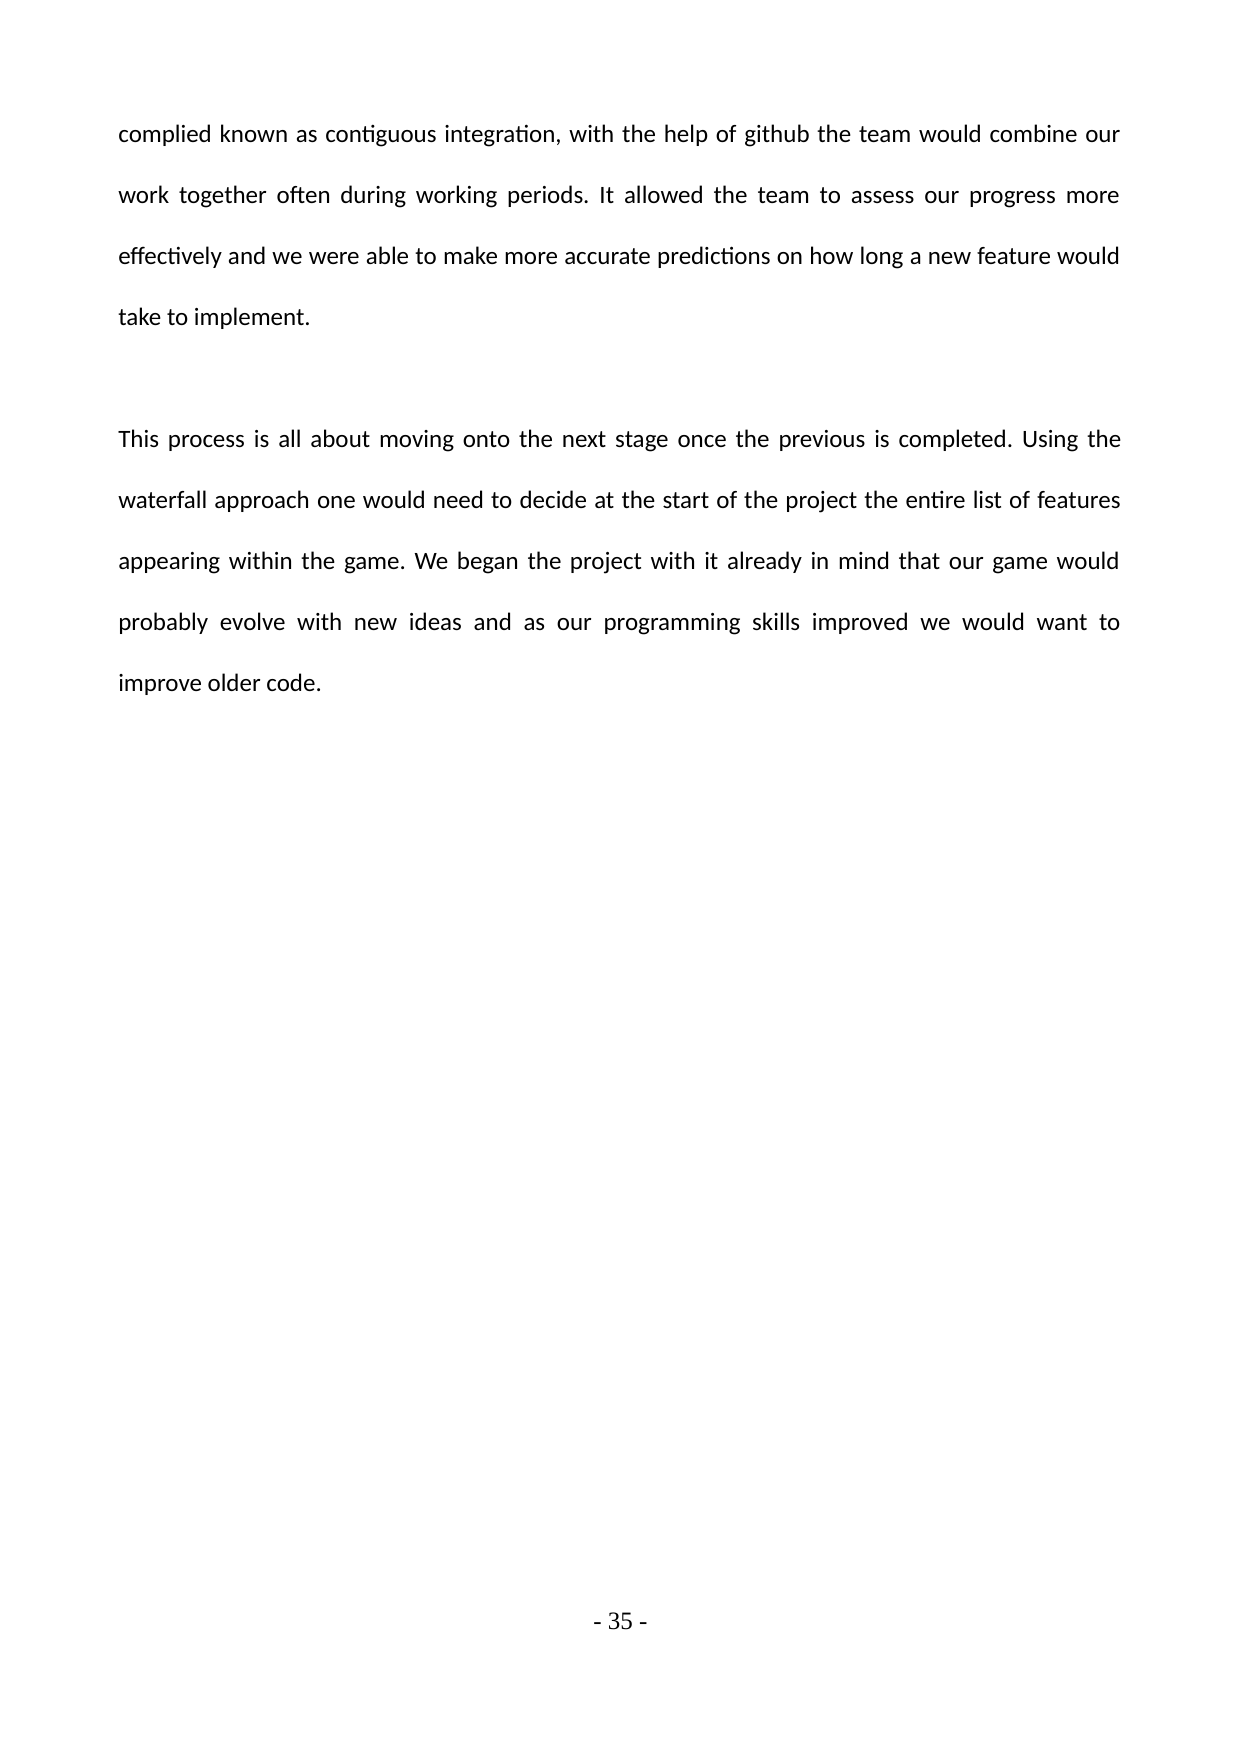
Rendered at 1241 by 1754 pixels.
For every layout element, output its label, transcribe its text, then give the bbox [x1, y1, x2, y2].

text complied known as contiguous integration, with the help of github the team would combine our work together often during working periods. It allowed the team to assess our progress more effectively and we were able to make more accurate predictions on how long a new feature would take to implement. [118, 118, 1122, 332]
text This process is all about moving onto the next stage once the previous is completed. Using the waterfall approach one would need to decide at the start of the project the entire list of features appearing within the game. We began the project with it already in mind that our game would probably evolve with new ideas and as our programming skills improved we would want to improve older code. [118, 423, 1122, 698]
